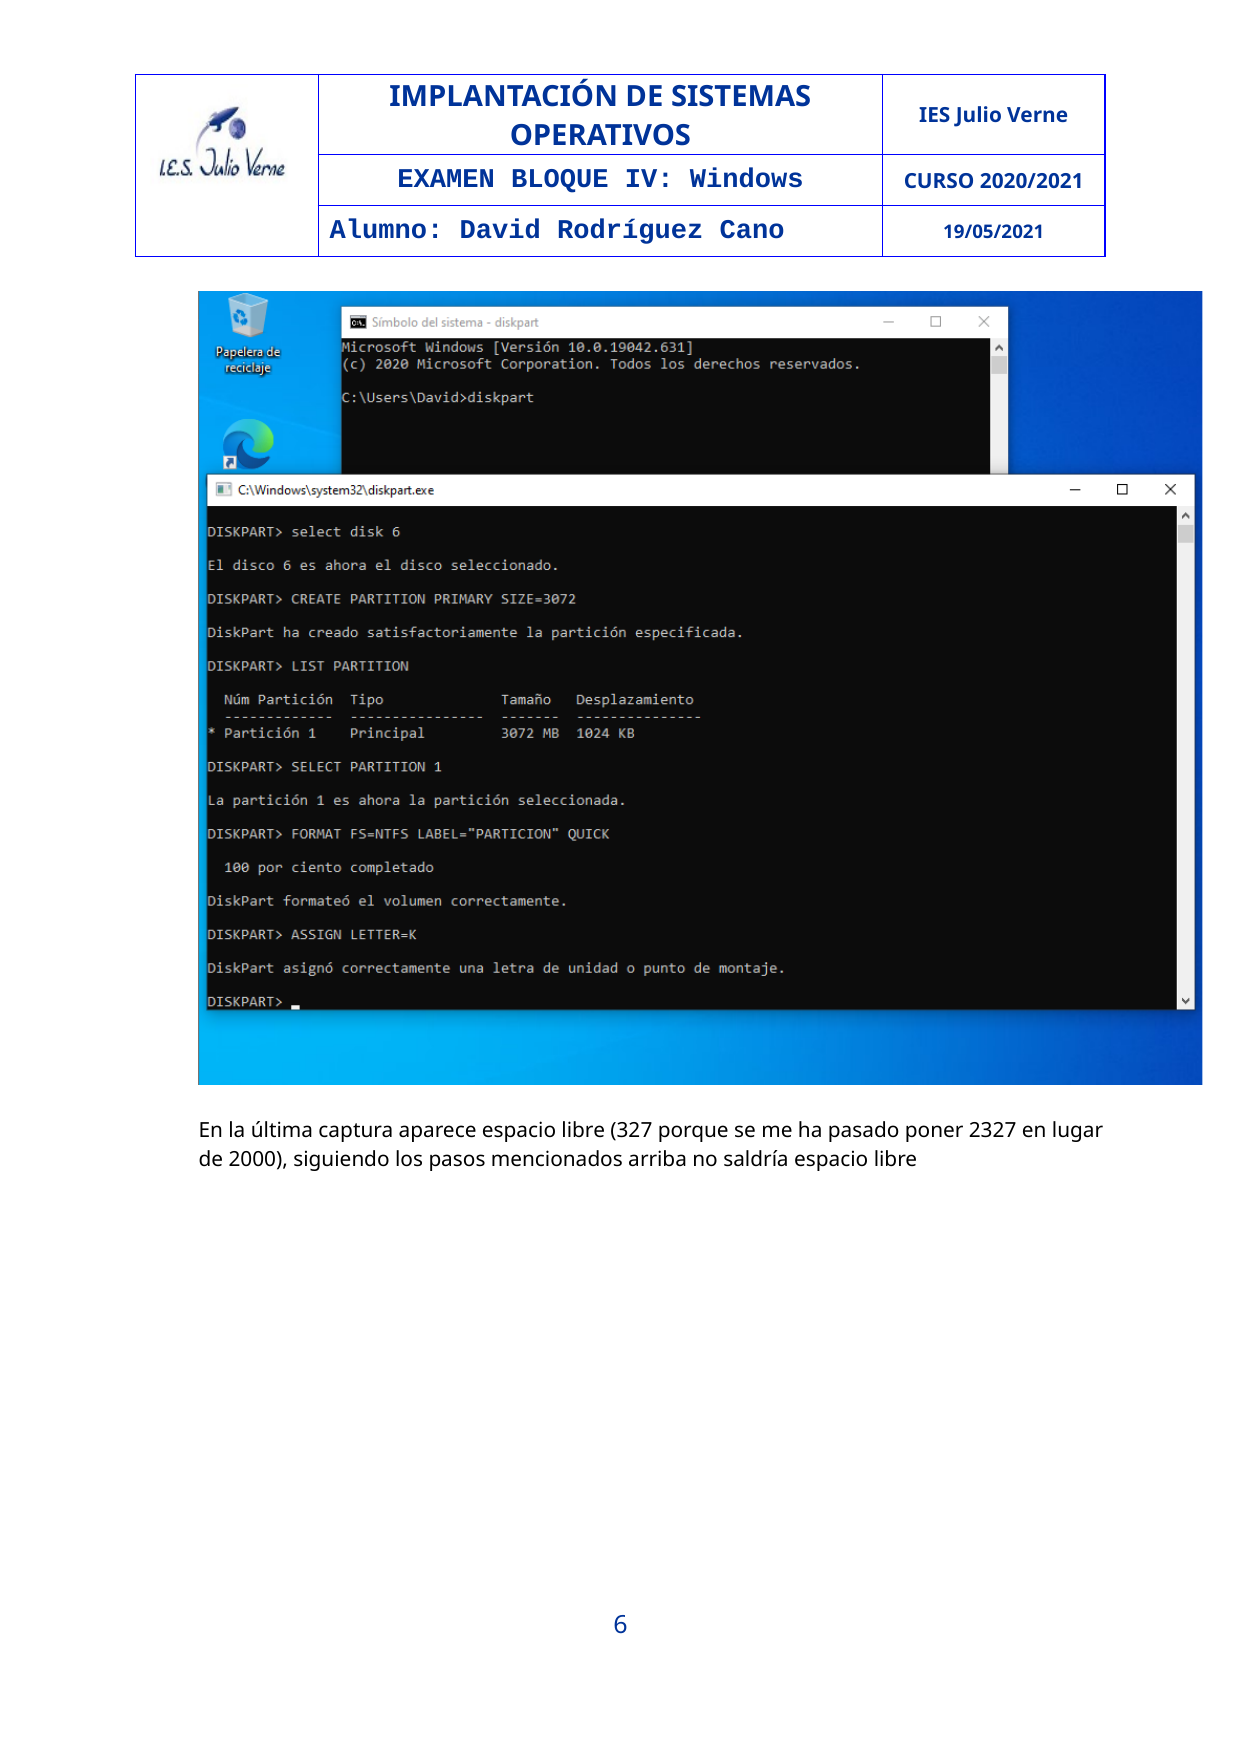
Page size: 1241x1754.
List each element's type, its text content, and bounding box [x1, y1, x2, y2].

text En la última captura aparece espacio libre (327 porque se me ha pasado poner 2327 en lugar de 2000), siguiendo los pasos mencionados arriba no saldría espacio libre [198, 1115, 1122, 1173]
